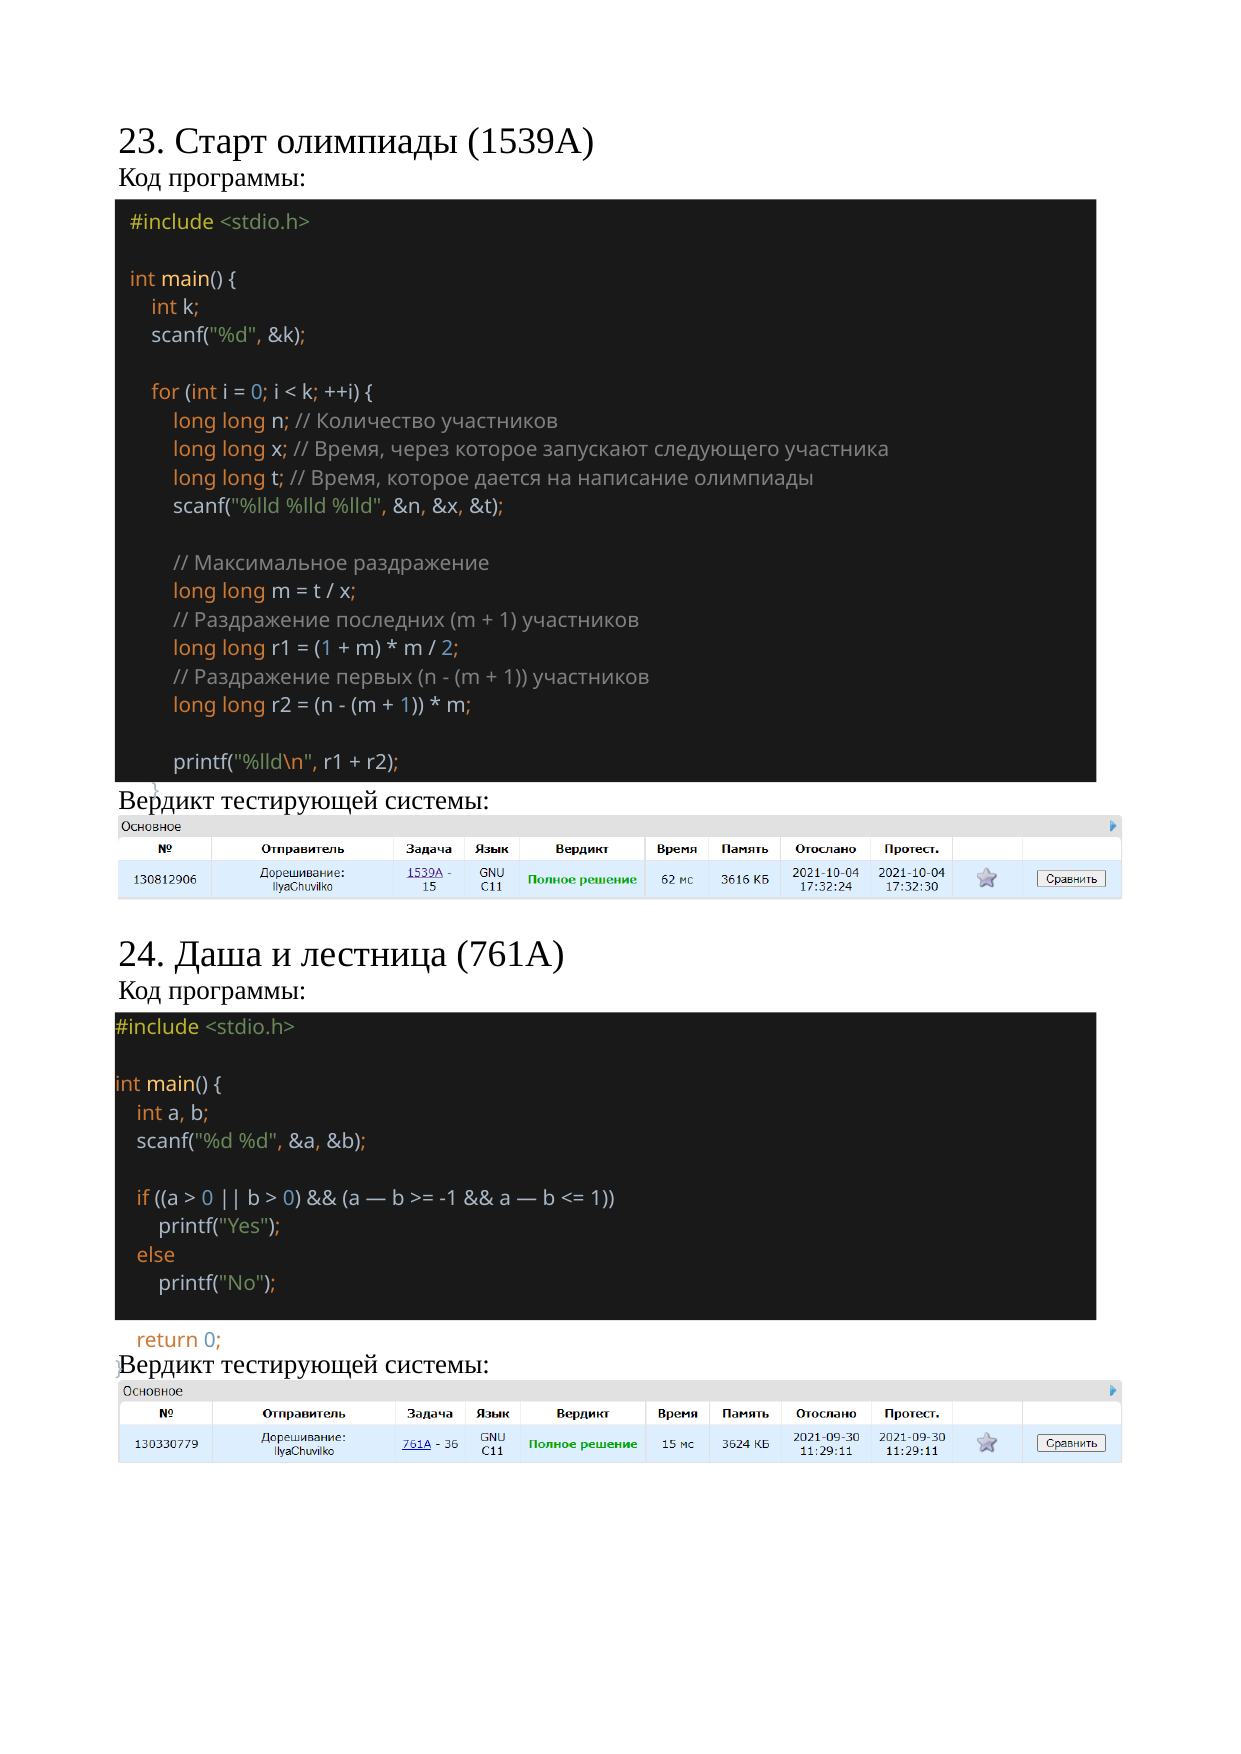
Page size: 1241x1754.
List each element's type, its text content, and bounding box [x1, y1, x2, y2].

text Код программы: [118, 161, 1122, 192]
picture [118, 1379, 1123, 1463]
picture [118, 815, 1123, 900]
text 23. Старт олимпиады (1539A) [118, 118, 1122, 161]
text Вердикт тестирующей системы: [152, 784, 1122, 815]
text Вердикт тестирующей системы: [118, 784, 155, 815]
text 24. Даша и лестница (761A) [118, 931, 1122, 974]
text Код программы: [118, 974, 1122, 1005]
text Вердикт тестирующей системы: [118, 1348, 1122, 1379]
